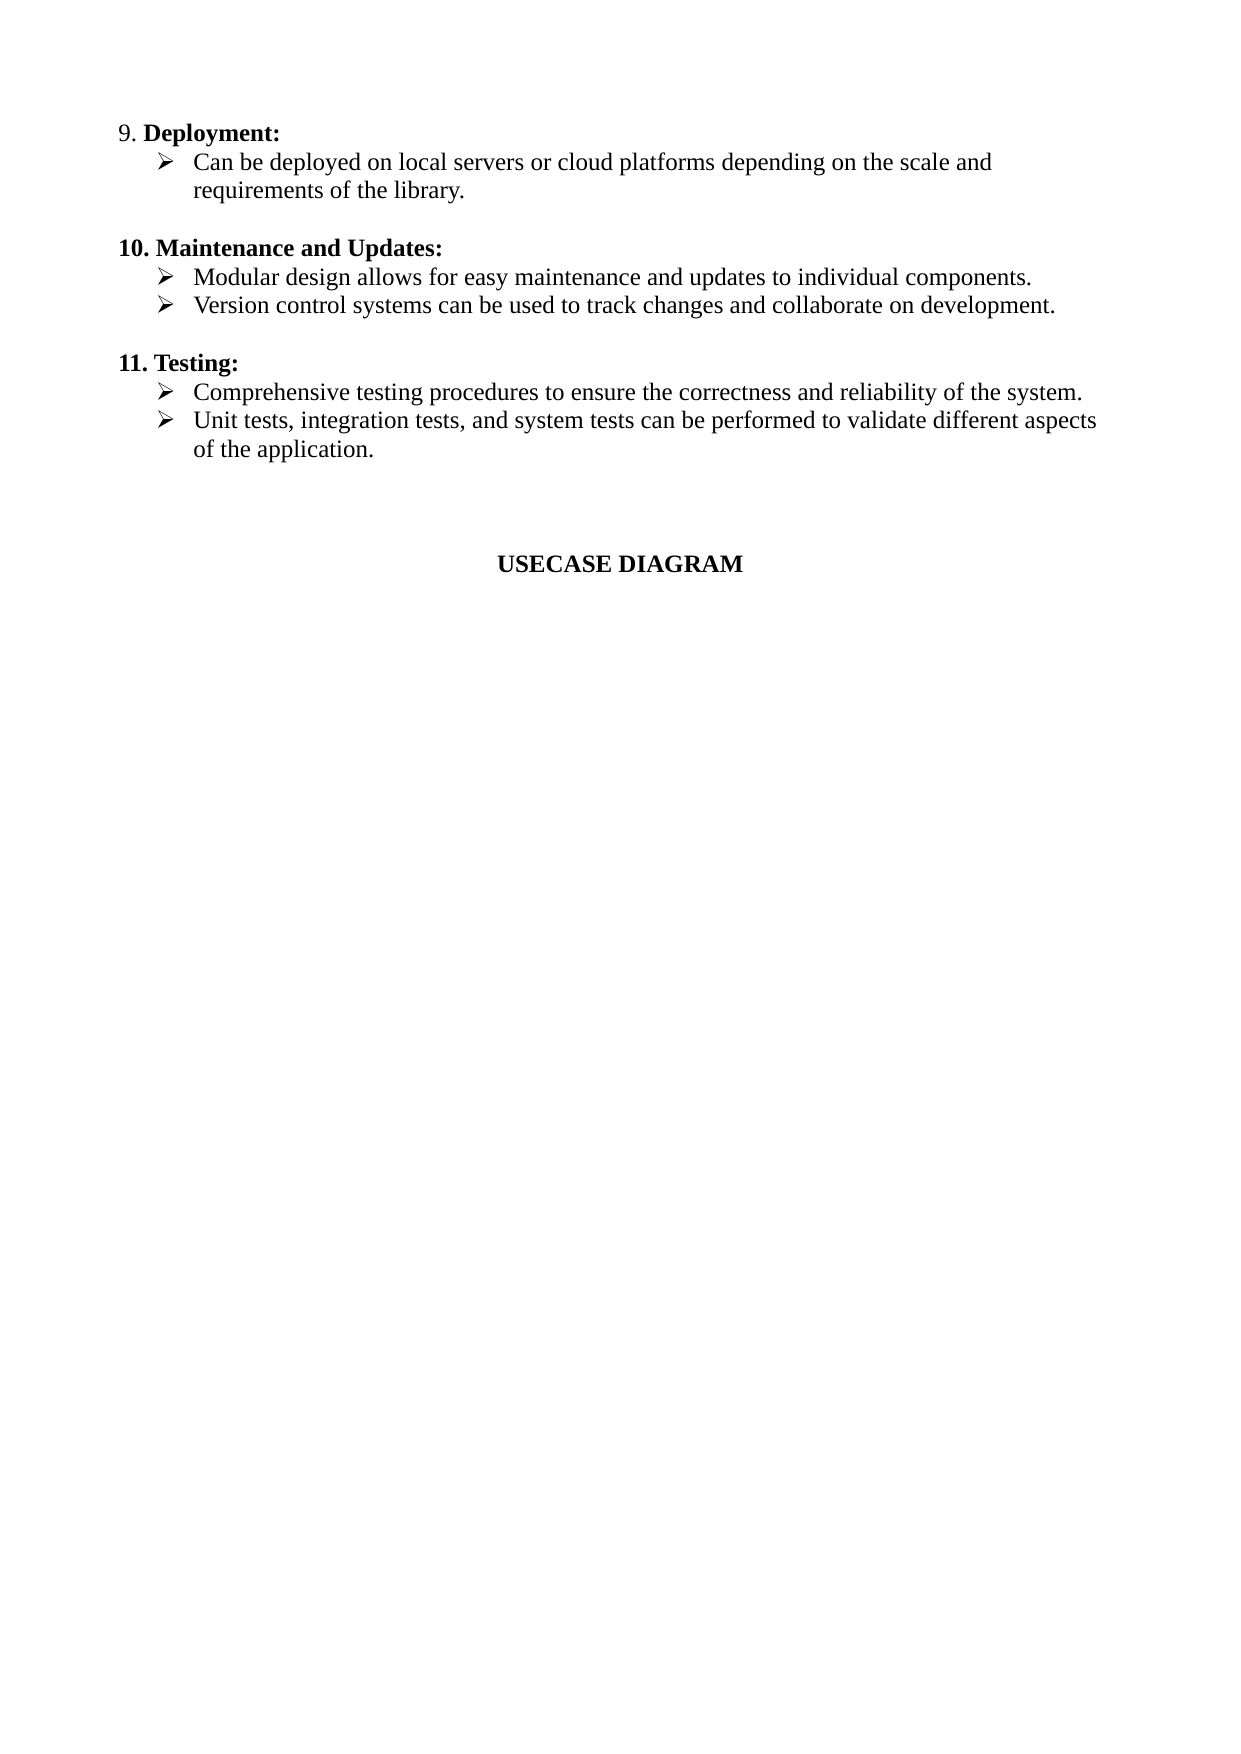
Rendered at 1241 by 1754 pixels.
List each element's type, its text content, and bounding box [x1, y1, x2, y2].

text USECASE DIAGRAM [118, 549, 1122, 578]
list Modular design allows for easy maintenance and updates to individual components. [156, 262, 1122, 291]
text 9. Deployment: [118, 118, 1122, 147]
list Comprehensive testing procedures to ensure the correctness and reliability of the system. [156, 377, 1122, 406]
list Can be deployed on local servers or cloud platforms depending on the scale and requirements of the library. [156, 147, 1122, 204]
text 10. Maintenance and Updates: [118, 233, 1122, 262]
list Unit tests, integration tests, and system tests can be performed to validate different aspects of the application. [156, 406, 1122, 463]
list Version control systems can be used to track changes and collaborate on development. [156, 291, 1122, 319]
text 11. Testing: [118, 348, 1122, 377]
